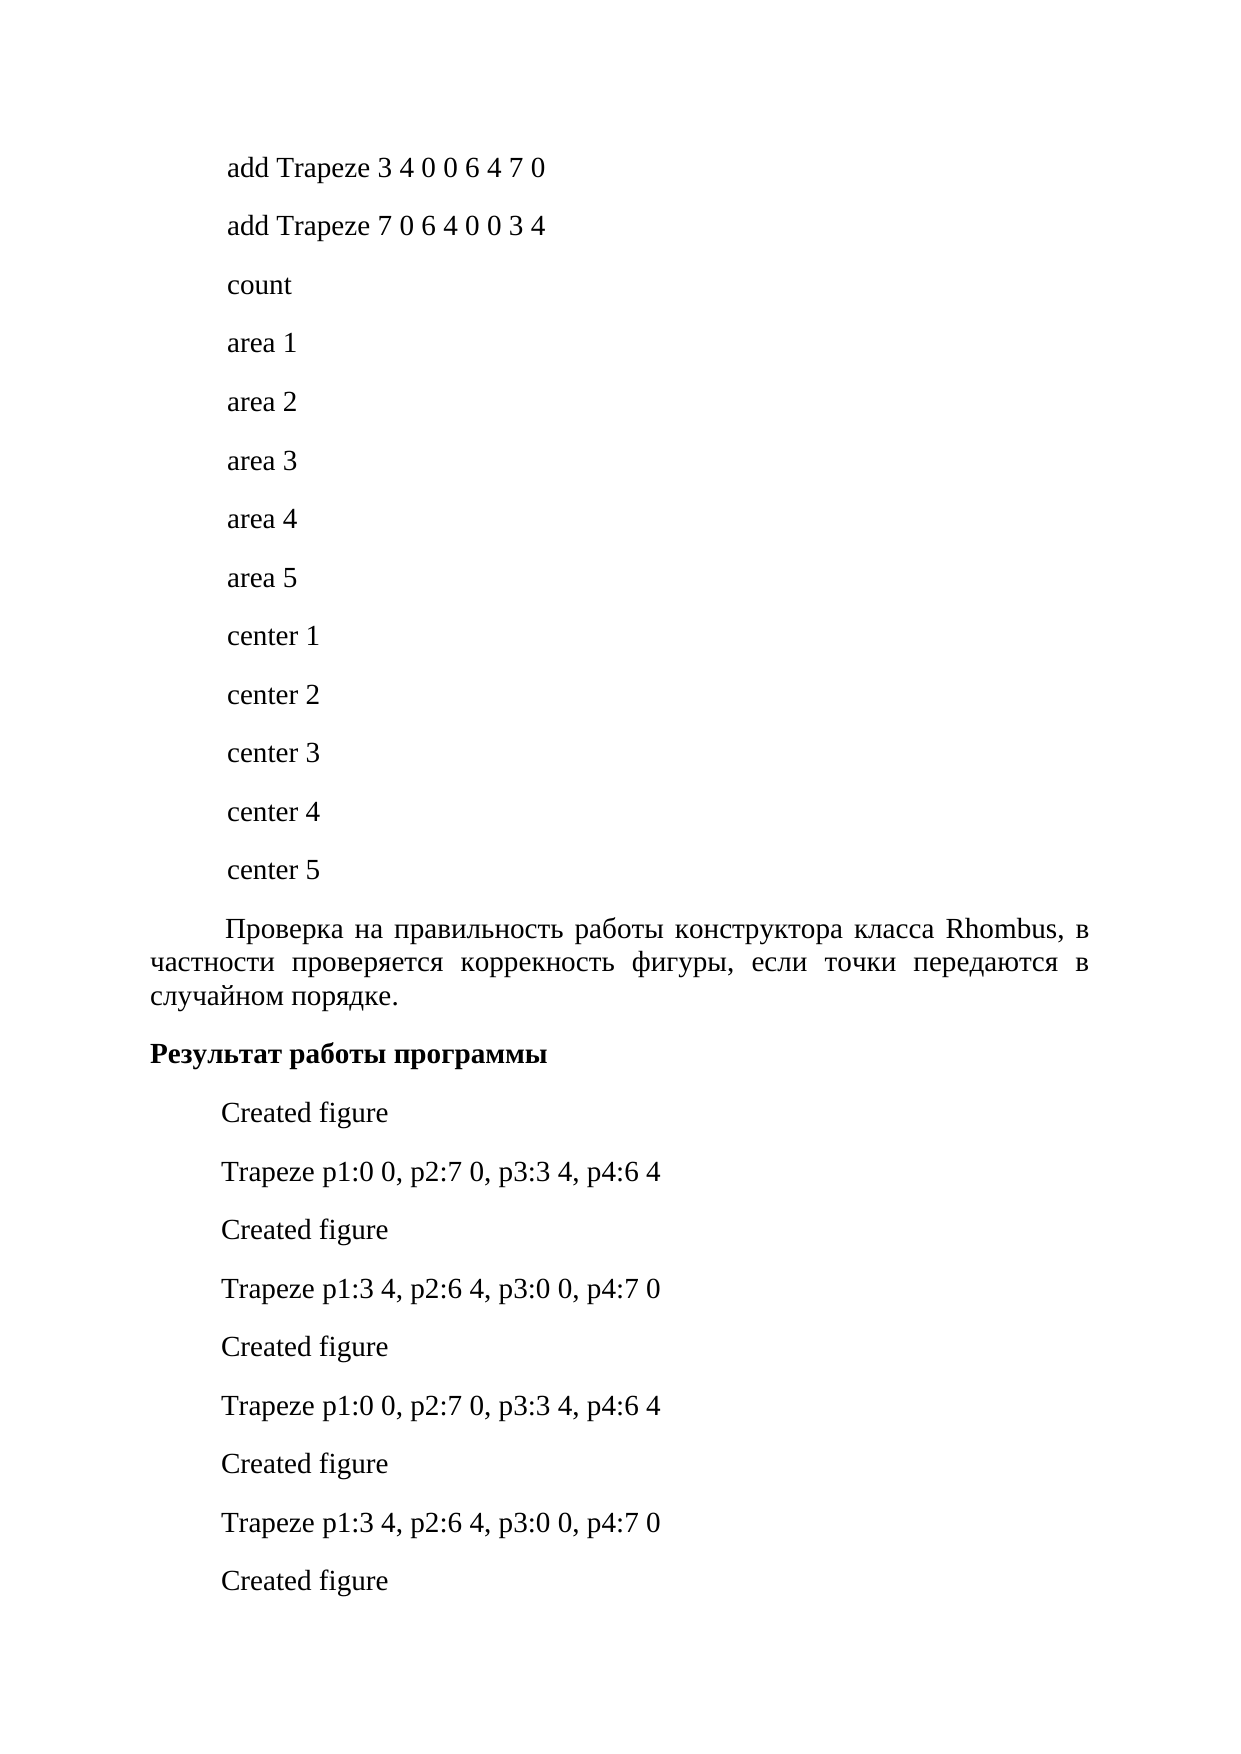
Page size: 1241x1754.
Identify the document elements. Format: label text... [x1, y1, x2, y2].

text count [150, 267, 1090, 301]
text area 1 [150, 326, 1090, 359]
text center 3 [150, 735, 1090, 769]
text Trapeze p1:3 4, p2:6 4, p3:0 0, p4:7 0 [150, 1505, 1090, 1538]
text center 1 [150, 618, 1090, 652]
text area 4 [150, 501, 1090, 535]
text add Trapeze 3 4 0 0 6 4 7 0 [150, 150, 1090, 183]
text Trapeze p1:0 0, p2:7 0, p3:3 4, p4:6 4 [150, 1388, 1090, 1421]
text area 2 [150, 384, 1090, 418]
text Created figure [150, 1446, 1090, 1480]
text Trapeze p1:0 0, p2:7 0, p3:3 4, p4:6 4 [150, 1154, 1090, 1187]
text center 4 [150, 794, 1090, 827]
text Created figure [150, 1563, 1090, 1597]
text Created figure [150, 1095, 1090, 1129]
text Created figure [150, 1329, 1090, 1363]
text Проверка на правильность работы конструктора класса Rhombus, в частности проверяется коррекность фигуры, если точки передаются в случайном порядке. [150, 911, 1090, 1012]
text add Trapeze 7 0 6 4 0 0 3 4 [150, 208, 1090, 242]
text area 3 [150, 443, 1090, 476]
text Результат работы программы [150, 1037, 1090, 1070]
text area 5 [150, 560, 1090, 593]
text center 5 [150, 852, 1090, 886]
text Created figure [150, 1212, 1090, 1246]
text center 2 [150, 677, 1090, 710]
text Trapeze p1:3 4, p2:6 4, p3:0 0, p4:7 0 [150, 1271, 1090, 1304]
